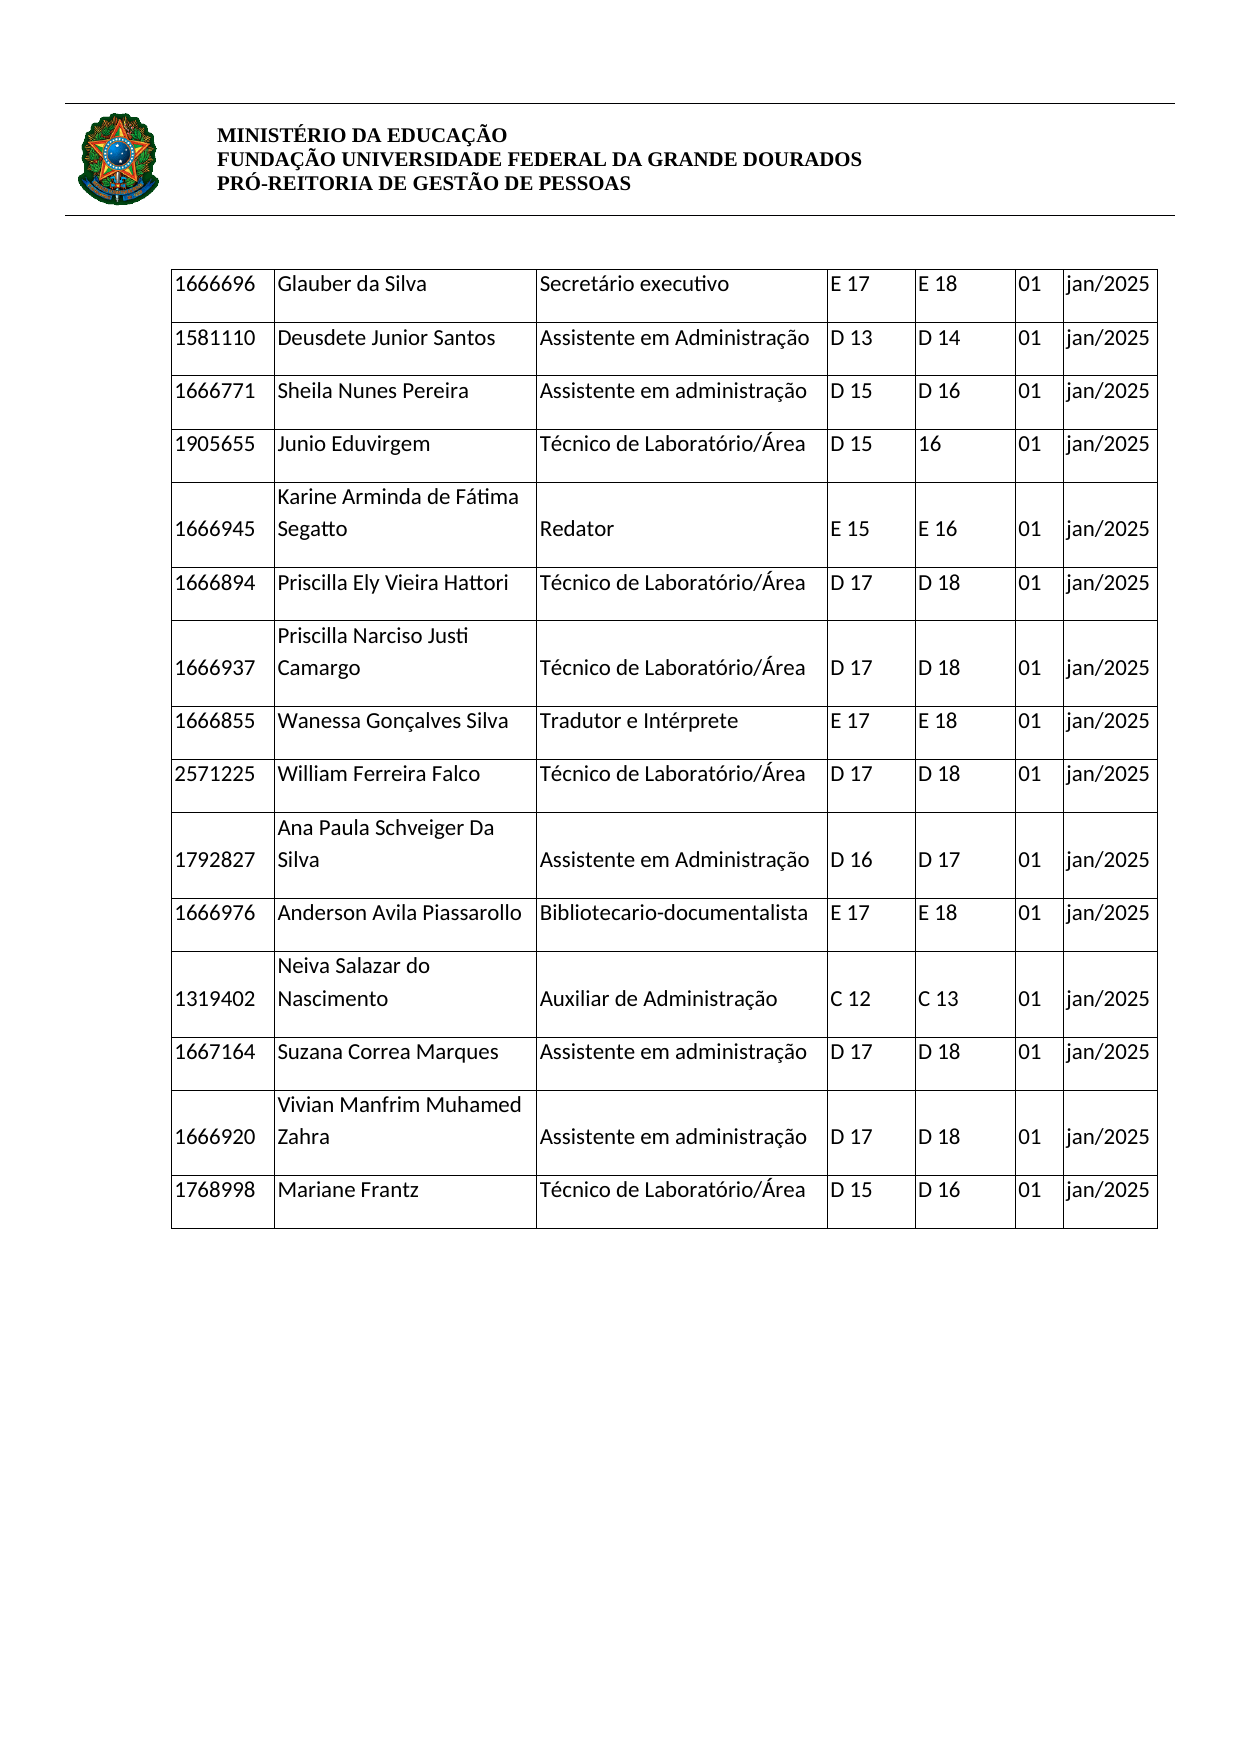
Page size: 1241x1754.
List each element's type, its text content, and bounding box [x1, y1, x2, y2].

table_cell 01 [1016, 376, 1063, 428]
table_cell jan/2025 [1064, 899, 1157, 951]
table_cell D 18 [916, 621, 1015, 706]
table_cell Tradutor e Intérprete [537, 707, 827, 759]
table_cell Suzana Correa Marques [275, 1038, 536, 1089]
table_cell 01 [1016, 621, 1063, 706]
table_cell D 18 [916, 1091, 1015, 1175]
table_cell Vivian Manfrim Muhamed Zahra [275, 1091, 536, 1175]
table_cell jan/2025 [1064, 621, 1157, 706]
table_cell Priscilla Ely Vieira Hattori [275, 568, 536, 620]
table_cell C 13 [916, 952, 1015, 1036]
table_cell jan/2025 [1064, 270, 1157, 322]
table_cell 1666696 [172, 270, 274, 322]
table_cell D 17 [916, 813, 1015, 898]
table_cell Técnico de Laboratório/Área [537, 621, 827, 706]
table_cell 16 [916, 430, 1015, 482]
table_cell 01 [1016, 568, 1063, 620]
table_cell Junio Eduvirgem [275, 430, 536, 482]
table_cell 01 [1016, 270, 1063, 322]
table_cell Glauber da Silva [275, 270, 536, 322]
table_cell D 17 [828, 1091, 915, 1175]
table_cell 1666937 [172, 621, 274, 706]
table_cell Técnico de Laboratório/Área [537, 1176, 827, 1228]
table_cell jan/2025 [1064, 483, 1157, 567]
table_cell E 15 [828, 483, 915, 567]
table_cell C 12 [828, 952, 915, 1036]
table_cell D 17 [828, 621, 915, 706]
table_cell D 13 [828, 323, 915, 375]
table_cell jan/2025 [1064, 813, 1157, 898]
table_cell 01 [1016, 483, 1063, 567]
table_cell D 18 [916, 760, 1015, 812]
table_cell D 17 [828, 568, 915, 620]
table_cell 1905655 [172, 430, 274, 482]
table_cell 1667164 [172, 1038, 274, 1089]
table_cell 1319402 [172, 952, 274, 1036]
table_cell Auxiliar de Administração [537, 952, 827, 1036]
table_cell 01 [1016, 760, 1063, 812]
table_cell 1666894 [172, 568, 274, 620]
table_cell Deusdete Junior Santos [275, 323, 536, 375]
table_cell Assistente em administração [537, 1038, 827, 1089]
table_cell D 17 [828, 760, 915, 812]
table_cell jan/2025 [1064, 760, 1157, 812]
table_cell 1666945 [172, 483, 274, 567]
table_cell Assistente em administração [537, 376, 827, 428]
table_cell Técnico de Laboratório/Área [537, 568, 827, 620]
table_cell jan/2025 [1064, 568, 1157, 620]
table_cell 2571225 [172, 760, 274, 812]
table_cell D 15 [828, 376, 915, 428]
table_cell 01 [1016, 1038, 1063, 1089]
table_cell 1792827 [172, 813, 274, 898]
table_cell 1581110 [172, 323, 274, 375]
table_cell 01 [1016, 323, 1063, 375]
table_cell jan/2025 [1064, 430, 1157, 482]
table_cell D 18 [916, 1038, 1015, 1089]
table_cell E 17 [828, 899, 915, 951]
table_cell 1666920 [172, 1091, 274, 1175]
table_cell D 14 [916, 323, 1015, 375]
table_cell jan/2025 [1064, 1176, 1157, 1228]
table_cell E 18 [916, 270, 1015, 322]
table_cell Técnico de Laboratório/Área [537, 430, 827, 482]
table_cell Priscilla Narciso Justi Camargo [275, 621, 536, 706]
table_cell D 18 [916, 568, 1015, 620]
table_cell jan/2025 [1064, 376, 1157, 428]
table_cell Anderson Avila Piassarollo [275, 899, 536, 951]
table_cell Wanessa Gonçalves Silva [275, 707, 536, 759]
table_cell E 17 [828, 707, 915, 759]
table_cell D 16 [916, 1176, 1015, 1228]
table_cell 01 [1016, 430, 1063, 482]
table_cell D 15 [828, 430, 915, 482]
table_cell 1666771 [172, 376, 274, 428]
table_cell E 17 [828, 270, 915, 322]
table_cell 1666855 [172, 707, 274, 759]
table_cell Neiva Salazar do Nascimento [275, 952, 536, 1036]
table_cell Ana Paula Schveiger Da Silva [275, 813, 536, 898]
table_cell 1768998 [172, 1176, 274, 1228]
table_cell jan/2025 [1064, 952, 1157, 1036]
table_cell jan/2025 [1064, 1091, 1157, 1175]
table_cell 01 [1016, 952, 1063, 1036]
table_cell 1666976 [172, 899, 274, 951]
picture [76, 112, 160, 207]
table_cell Karine Arminda de Fátima Segatto [275, 483, 536, 567]
table_cell E 18 [916, 707, 1015, 759]
table_cell Assistente em administração [537, 1091, 827, 1175]
table_cell Técnico de Laboratório/Área [537, 760, 827, 812]
table_cell E 18 [916, 899, 1015, 951]
table_cell Secretário executivo [537, 270, 827, 322]
table_cell Assistente em Administração [537, 813, 827, 898]
table_cell D 16 [828, 813, 915, 898]
table_cell D 16 [916, 376, 1015, 428]
table_cell 01 [1016, 1091, 1063, 1175]
table_cell Mariane Frantz [275, 1176, 536, 1228]
table_cell jan/2025 [1064, 323, 1157, 375]
table_cell 01 [1016, 707, 1063, 759]
table_cell E 16 [916, 483, 1015, 567]
table_cell Sheila Nunes Pereira [275, 376, 536, 428]
table_cell D 15 [828, 1176, 915, 1228]
table_cell jan/2025 [1064, 707, 1157, 759]
table_cell Redator [537, 483, 827, 567]
table_cell jan/2025 [1064, 1038, 1157, 1089]
table_cell D 17 [828, 1038, 915, 1089]
table_cell 01 [1016, 1176, 1063, 1228]
table_cell 01 [1016, 899, 1063, 951]
table_cell William Ferreira Falco [275, 760, 536, 812]
table_cell Bibliotecario-documentalista [537, 899, 827, 951]
table_cell 01 [1016, 813, 1063, 898]
table_cell Assistente em Administração [537, 323, 827, 375]
